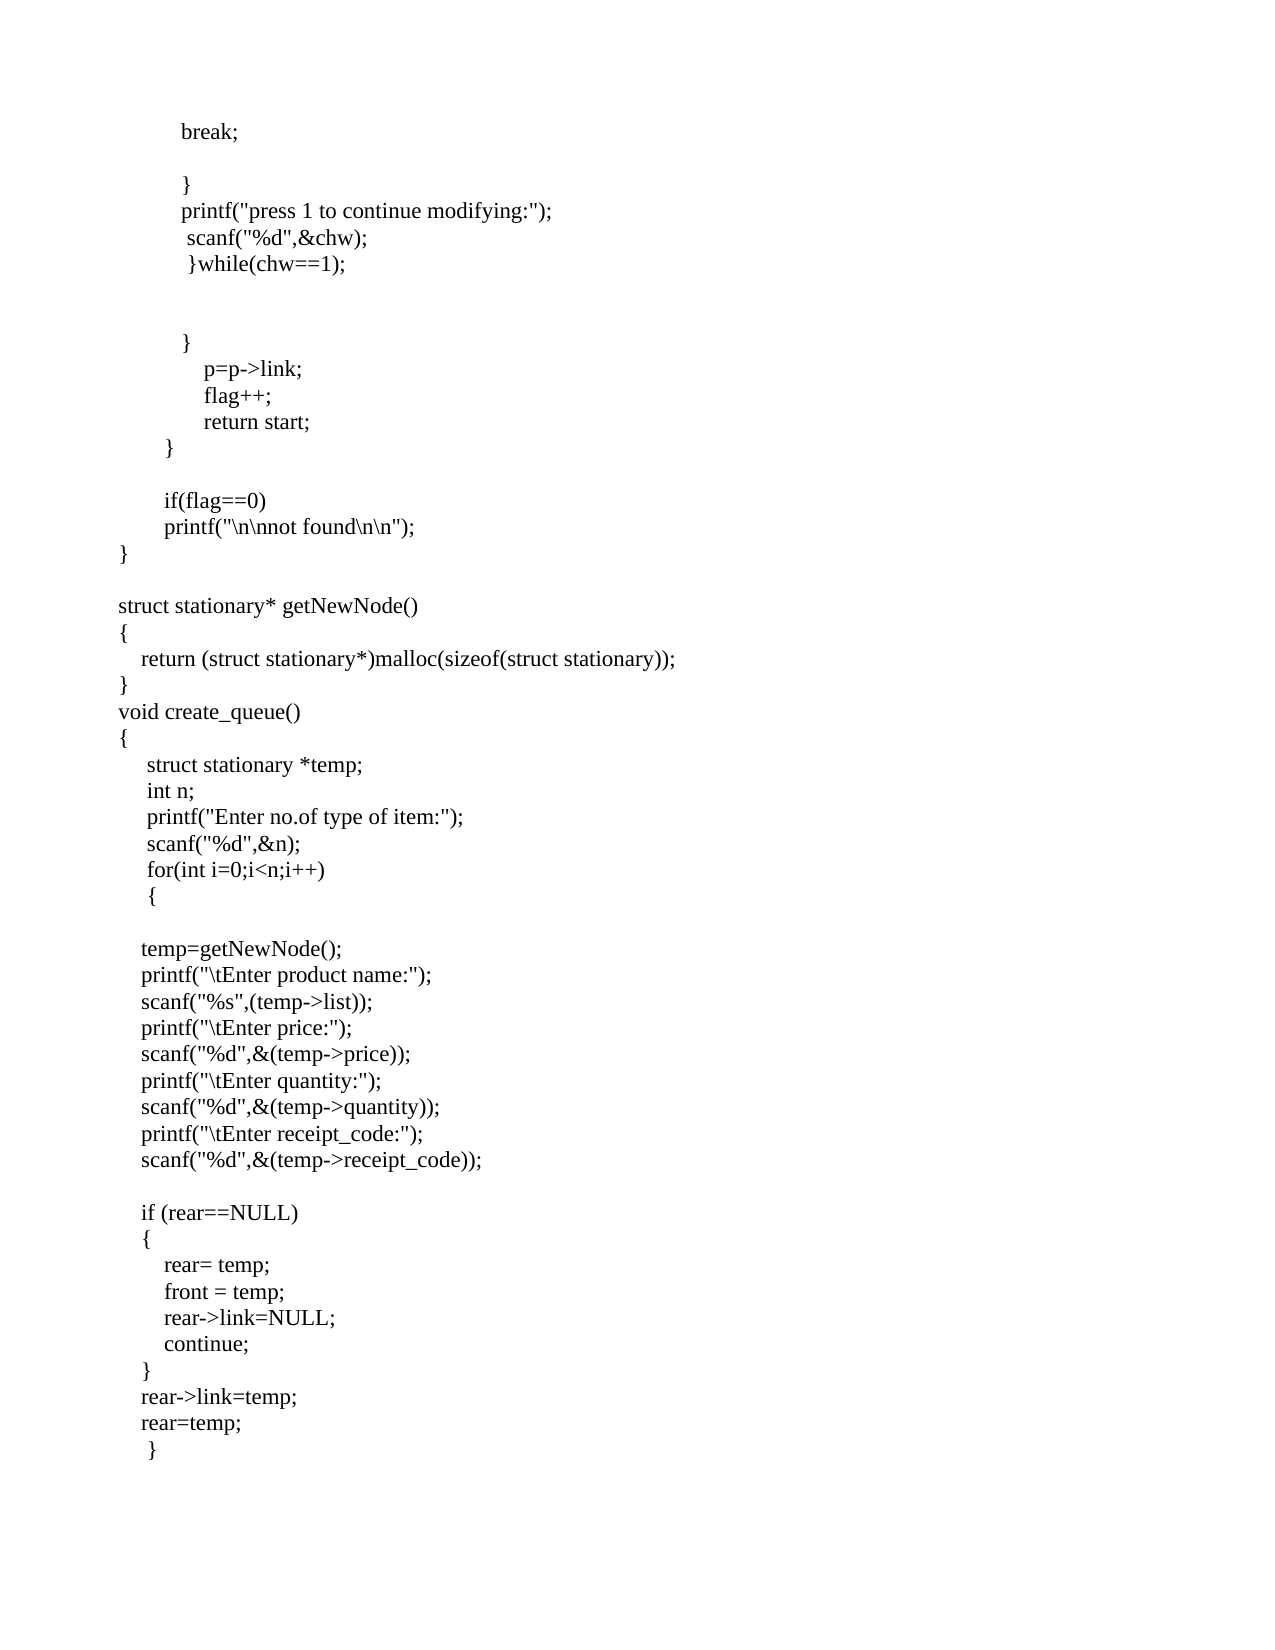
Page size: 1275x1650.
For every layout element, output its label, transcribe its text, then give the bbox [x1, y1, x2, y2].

text printf("press 1 to continue modifying:"); [118, 197, 1157, 223]
text } [118, 171, 1157, 197]
text }while(chw==1); [118, 250, 1157, 276]
text printf("\tEnter quantity:"); [118, 1067, 1157, 1093]
text struct stationary* getNewNode() [118, 592, 1157, 619]
text rear= temp; [118, 1251, 1157, 1278]
text scanf("%d",&(temp->quantity)); [118, 1093, 1157, 1119]
text { [118, 1225, 1157, 1251]
text printf("Enter no.of type of item:"); [118, 803, 1157, 830]
text scanf("%s",(temp->list)); [118, 988, 1157, 1014]
text rear->link=NULL; [118, 1304, 1157, 1330]
text scanf("%d",&(temp->receipt_code)); [118, 1146, 1157, 1172]
text } [118, 540, 1157, 566]
text scanf("%d",&chw); [118, 223, 1157, 250]
text front = temp; [118, 1278, 1157, 1304]
text continue; [118, 1330, 1157, 1357]
text { [118, 724, 1157, 751]
text void create_queue() [118, 698, 1157, 724]
text return start; [118, 408, 1157, 434]
text scanf("%d",&n); [118, 830, 1157, 856]
text } [118, 1357, 1157, 1383]
text scanf("%d",&(temp->price)); [118, 1041, 1157, 1067]
text if(flag==0) [118, 487, 1157, 513]
text { [118, 619, 1157, 645]
text printf("\tEnter product name:"); [118, 961, 1157, 988]
text } [118, 672, 1157, 698]
text } [118, 329, 1157, 355]
text printf("\tEnter receipt_code:"); [118, 1119, 1157, 1146]
text } [118, 434, 1157, 461]
text temp=getNewNode(); [118, 935, 1157, 961]
text } [118, 1436, 1157, 1462]
text p=p->link; [118, 355, 1157, 382]
text printf("\n\nnot found\n\n"); [118, 513, 1157, 540]
text break; [118, 118, 1157, 144]
text struct stationary *temp; [118, 751, 1157, 777]
text int n; [118, 777, 1157, 803]
text for(int i=0;i<n;i++) [118, 856, 1157, 882]
text { [118, 882, 1157, 909]
text rear=temp; [118, 1409, 1157, 1436]
text if (rear==NULL) [118, 1199, 1157, 1225]
text printf("\tEnter price:"); [118, 1014, 1157, 1041]
text return (struct stationary*)malloc(sizeof(struct stationary)); [118, 645, 1157, 672]
text flag++; [118, 382, 1157, 408]
text rear->link=temp; [118, 1383, 1157, 1409]
